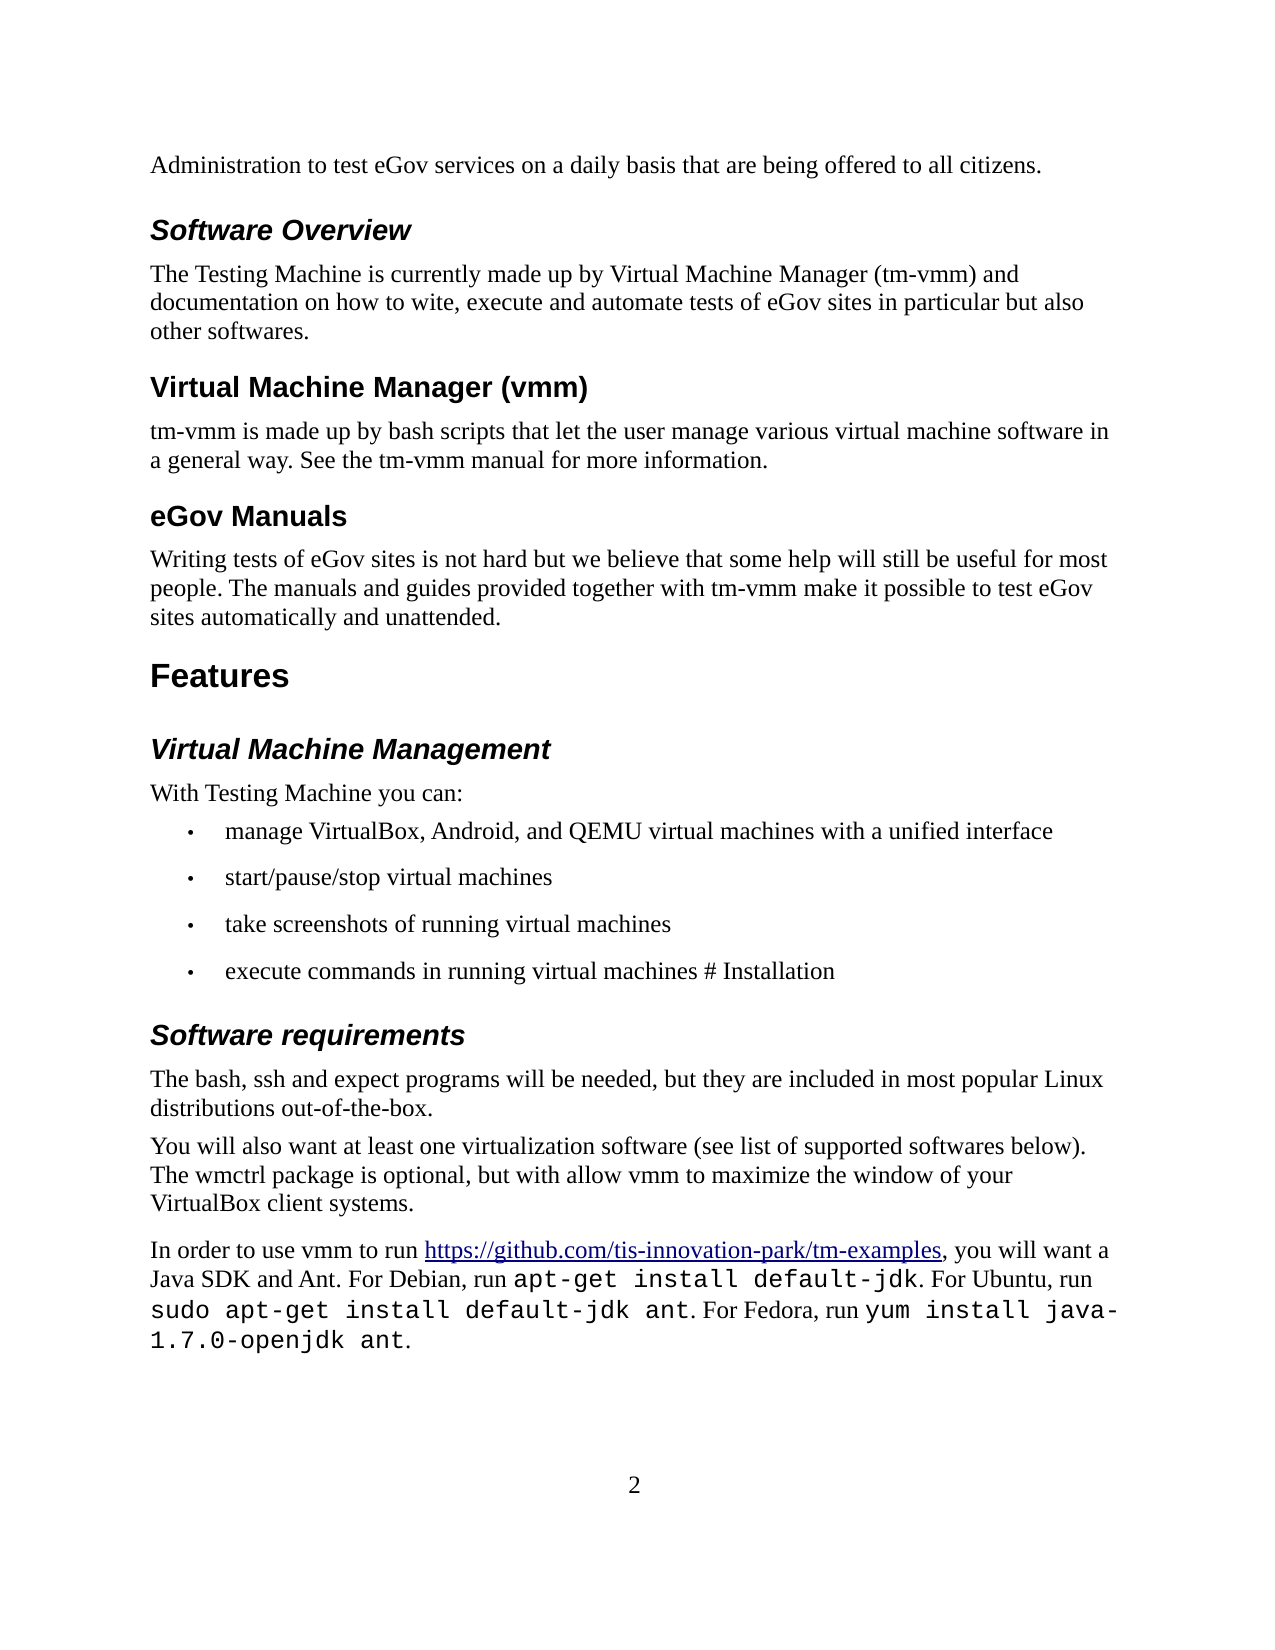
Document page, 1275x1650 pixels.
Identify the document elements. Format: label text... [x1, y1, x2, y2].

subtitle Virtual Machine Manager (vmm) [150, 370, 1125, 403]
text Administration to test eGov services on a daily basis that are being offered to all citizens. [150, 150, 1125, 179]
list take screenshots of running virtual machines [187, 909, 1125, 938]
subtitle Features [150, 656, 1125, 694]
subtitle eGov Manuals [150, 498, 1125, 532]
text The bash, ssh and expect programs will be needed, but they are included in most popular Linux distributions out-of-the-box. [150, 1064, 1125, 1122]
list start/pause/stop virtual machines [187, 862, 1125, 891]
subtitle Software Overview [150, 213, 1125, 246]
subtitle Virtual Machine Management [150, 732, 1125, 766]
list manage VirtualBox, Android, and QEMU virtual machines with a unified interface [187, 816, 1125, 844]
text You will also want at least one virtualization software (see list of supported softwares below). The wmctrl package is optional, but with allow vmm to maximize the window of your VirtualBox client systems. [150, 1131, 1125, 1217]
text The Testing Machine is currently made up by Virtual Machine Manager (tm-vmm) and documentation on how to wite, execute and automate tests of eGov sites in particular but also other softwares. [150, 259, 1125, 345]
list execute commands in running virtual machines # Installation [187, 956, 1125, 984]
text Writing tests of eGov sites is not hard but we believe that some help will still be useful for most people. The manuals and guides provided together with tm-vmm make it possible to test eGov sites automatically and unattended. [150, 544, 1125, 631]
subtitle Software requirements [150, 1018, 1125, 1052]
text In order to use vmm to run https://github.com/tis-innovation-park/tm-examples, you will want a Java SDK and Ant. For Debian, run apt-get install default-jdk. For Ubuntu, run sudo apt-get install default-jdk ant. For Fedora, run yum install java-1.7.0-openjdk ant. [150, 1235, 1125, 1356]
text tm-vmm is made up by bash scripts that let the user manage various virtual machine software in a general way. See the tm-vmm manual for more information. [150, 416, 1125, 473]
text With Testing Machine you can: [150, 778, 1125, 807]
